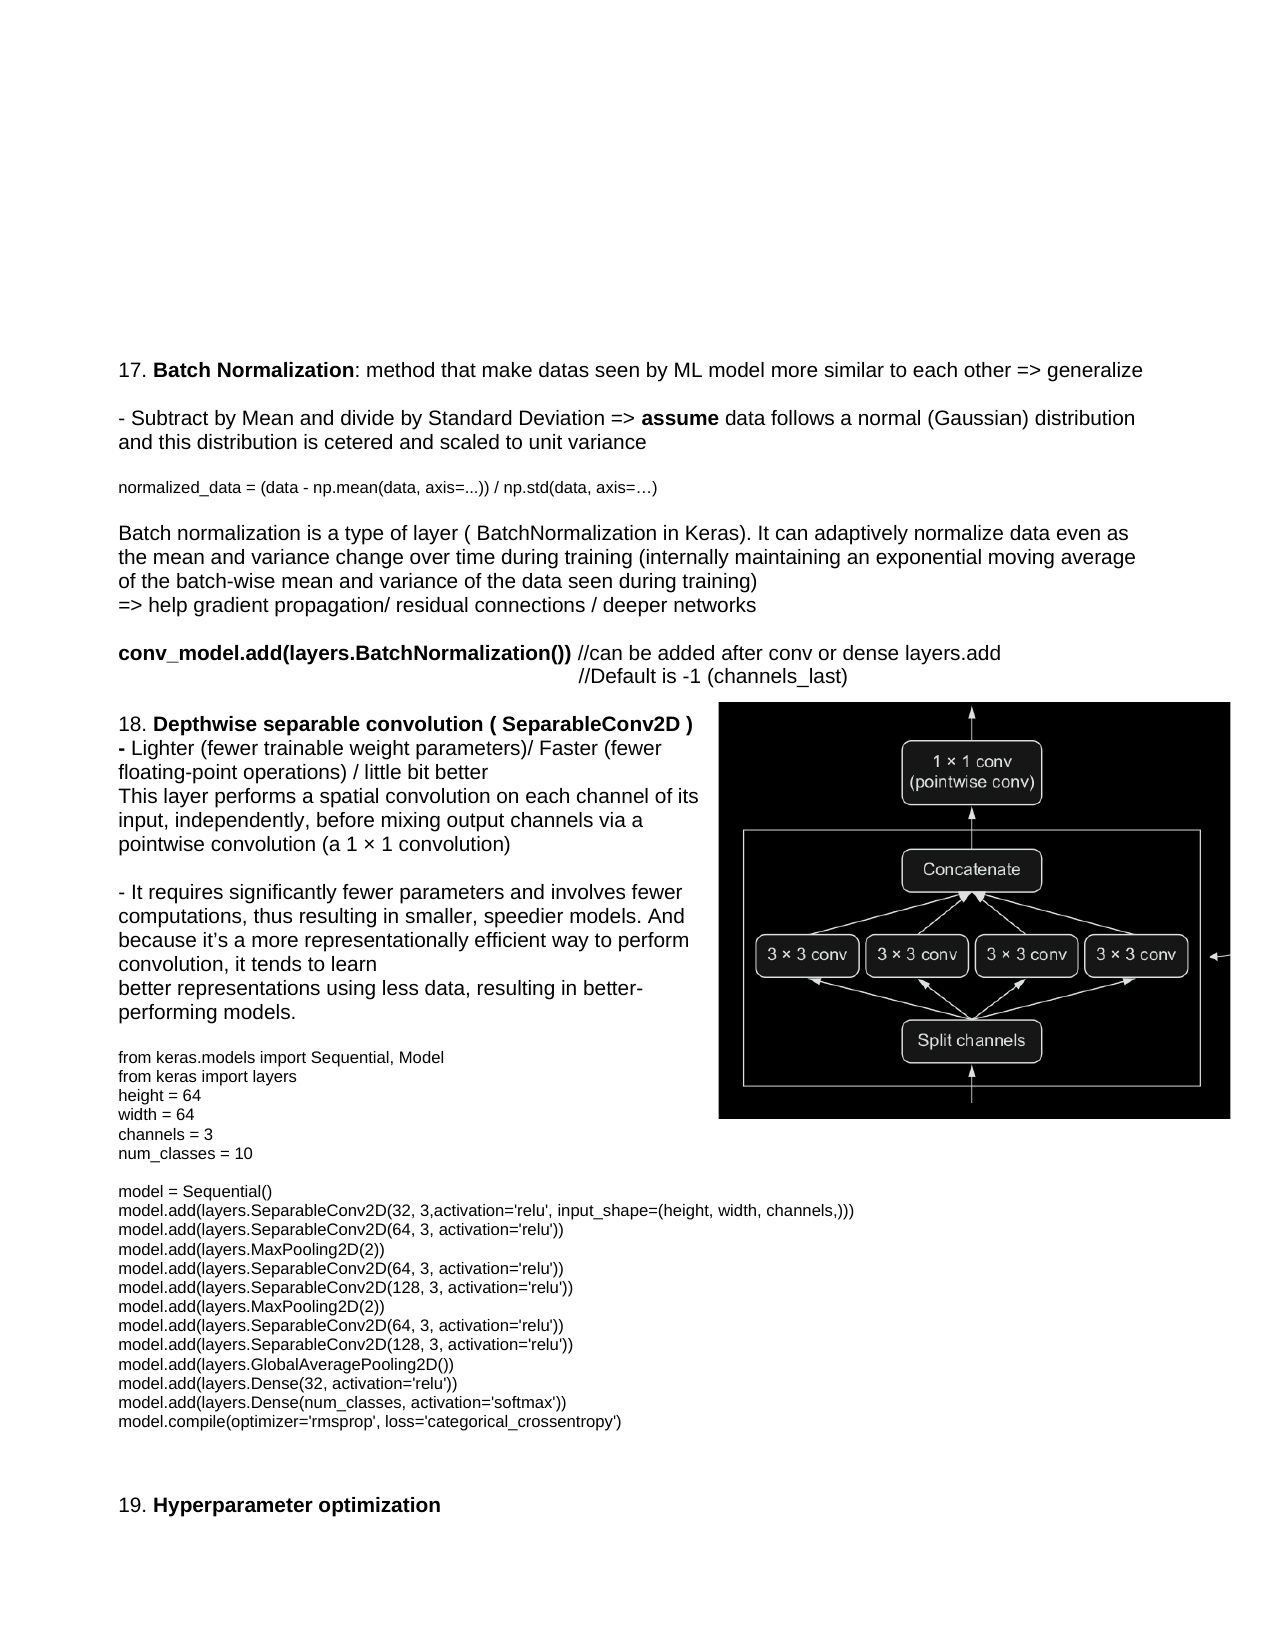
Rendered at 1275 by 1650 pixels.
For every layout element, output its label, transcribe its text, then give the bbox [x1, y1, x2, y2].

text better representations using less data, resulting in better-performing models. [118, 976, 718, 1024]
picture [718, 702, 1231, 1119]
text model.add(layers.SeparableConv2D(128, 3, activation='relu')) [118, 1278, 1157, 1297]
text model.add(layers.SeparableConv2D(128, 3, activation='relu')) [118, 1335, 1157, 1354]
text height = 64 [118, 1086, 718, 1105]
text conv_model.add(layers.BatchNormalization()) //can be added after conv or dense layers.add [118, 640, 1157, 664]
text model.add(layers.GlobalAveragePooling2D()) [118, 1354, 1157, 1373]
text model.add(layers.SeparableConv2D(64, 3, activation='relu')) [118, 1258, 1157, 1278]
text num_classes = 10 [118, 1143, 1157, 1163]
text model.add(layers.MaxPooling2D(2)) [118, 1297, 1157, 1316]
text 19. Hyperparameter optimization [118, 1493, 1157, 1517]
text model.add(layers.SeparableConv2D(32, 3,activation='relu', input_shape=(height, width, channels,))) [118, 1201, 1157, 1220]
text This layer performs a spatial convolution on each channel of its input, independently, before mixing output channels via a pointwise convolution (a 1 × 1 convolution) [118, 784, 718, 856]
text Batch normalization is a type of layer ( BatchNormalization in Keras). It can adaptively normalize data even as the mean and variance change over time during training (internally maintaining an exponential moving average of the batch-wise mean and variance of the data seen during training) [118, 521, 1157, 592]
text from keras import layers [118, 1067, 718, 1086]
text //Default is -1 (channels_last) [118, 664, 1157, 688]
text model = Sequential() [118, 1182, 1157, 1201]
text model.add(layers.Dense(32, activation='relu')) [118, 1373, 1157, 1393]
text width = 64 [118, 1105, 1157, 1124]
text - It requires significantly fewer parameters and involves fewer computations, thus resulting in smaller, speedier models. And because it’s a more representationally efficient way to perform convolution, it tends to learn [118, 880, 718, 976]
text channels = 3 [118, 1124, 1157, 1143]
text model.add(layers.MaxPooling2D(2)) [118, 1239, 1157, 1258]
text => help gradient propagation/ residual connections / deeper networks [118, 592, 1157, 616]
text 18. Depthwise separable convolution ( SeparableConv2D ) [118, 712, 718, 736]
text model.add(layers.SeparableConv2D(64, 3, activation='relu')) [118, 1316, 1157, 1335]
text - Subtract by Mean and divide by Standard Deviation => assume data follows a normal (Gaussian) distribution [118, 406, 1157, 429]
text normalized_data = (data - np.mean(data, axis=...)) / np.std(data, axis=…) [118, 477, 1157, 497]
text model.compile(optimizer='rmsprop', loss='categorical_crossentropy') [118, 1412, 1157, 1431]
text and this distribution is cetered and scaled to unit variance [118, 429, 1157, 453]
text model.add(layers.Dense(num_classes, activation='softmax')) [118, 1393, 1157, 1412]
text - Lighter (fewer trainable weight parameters)/ Faster (fewer floating-point operations) / little bit better [118, 736, 718, 784]
text 17. Batch Normalization: method that make datas seen by ML model more similar to each other => generalize [118, 358, 1157, 382]
text from keras.models import Sequential, Model [118, 1048, 718, 1067]
text model.add(layers.SeparableConv2D(64, 3, activation='relu')) [118, 1220, 1157, 1239]
